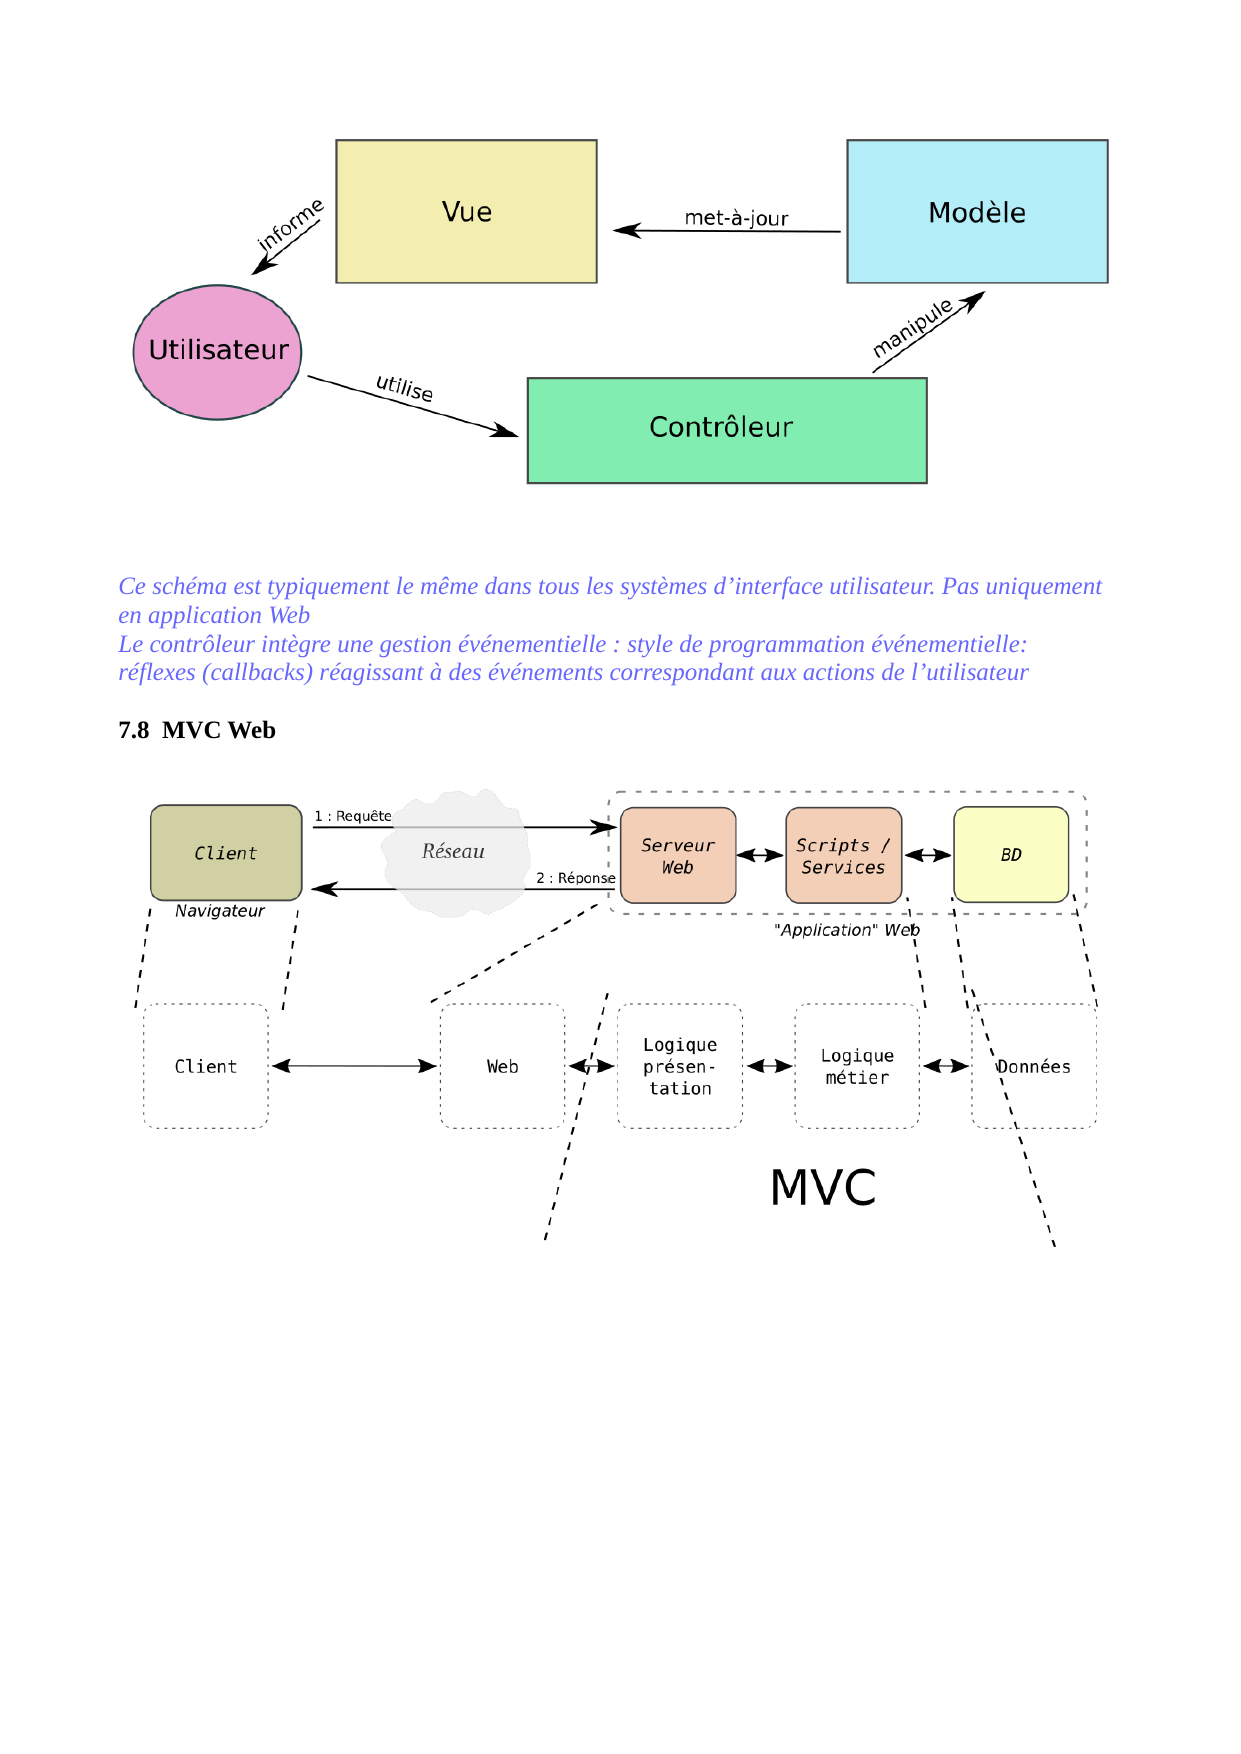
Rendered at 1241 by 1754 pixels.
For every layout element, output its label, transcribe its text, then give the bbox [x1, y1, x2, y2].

text 7.8 MVC Web [118, 715, 1122, 743]
text Le contrôleur intègre une gestion événementielle : style de programmation événementielle: [118, 629, 1122, 657]
picture [118, 743, 1123, 1247]
text réflexes (callbacks) réagissant à des événements correspondant aux actions de l’utilisateur [118, 657, 1122, 686]
picture [118, 118, 1123, 514]
text Ce schéma est typiquement le même dans tous les systèmes d’interface utilisateur. Pas uniquement en application Web [118, 571, 1122, 629]
